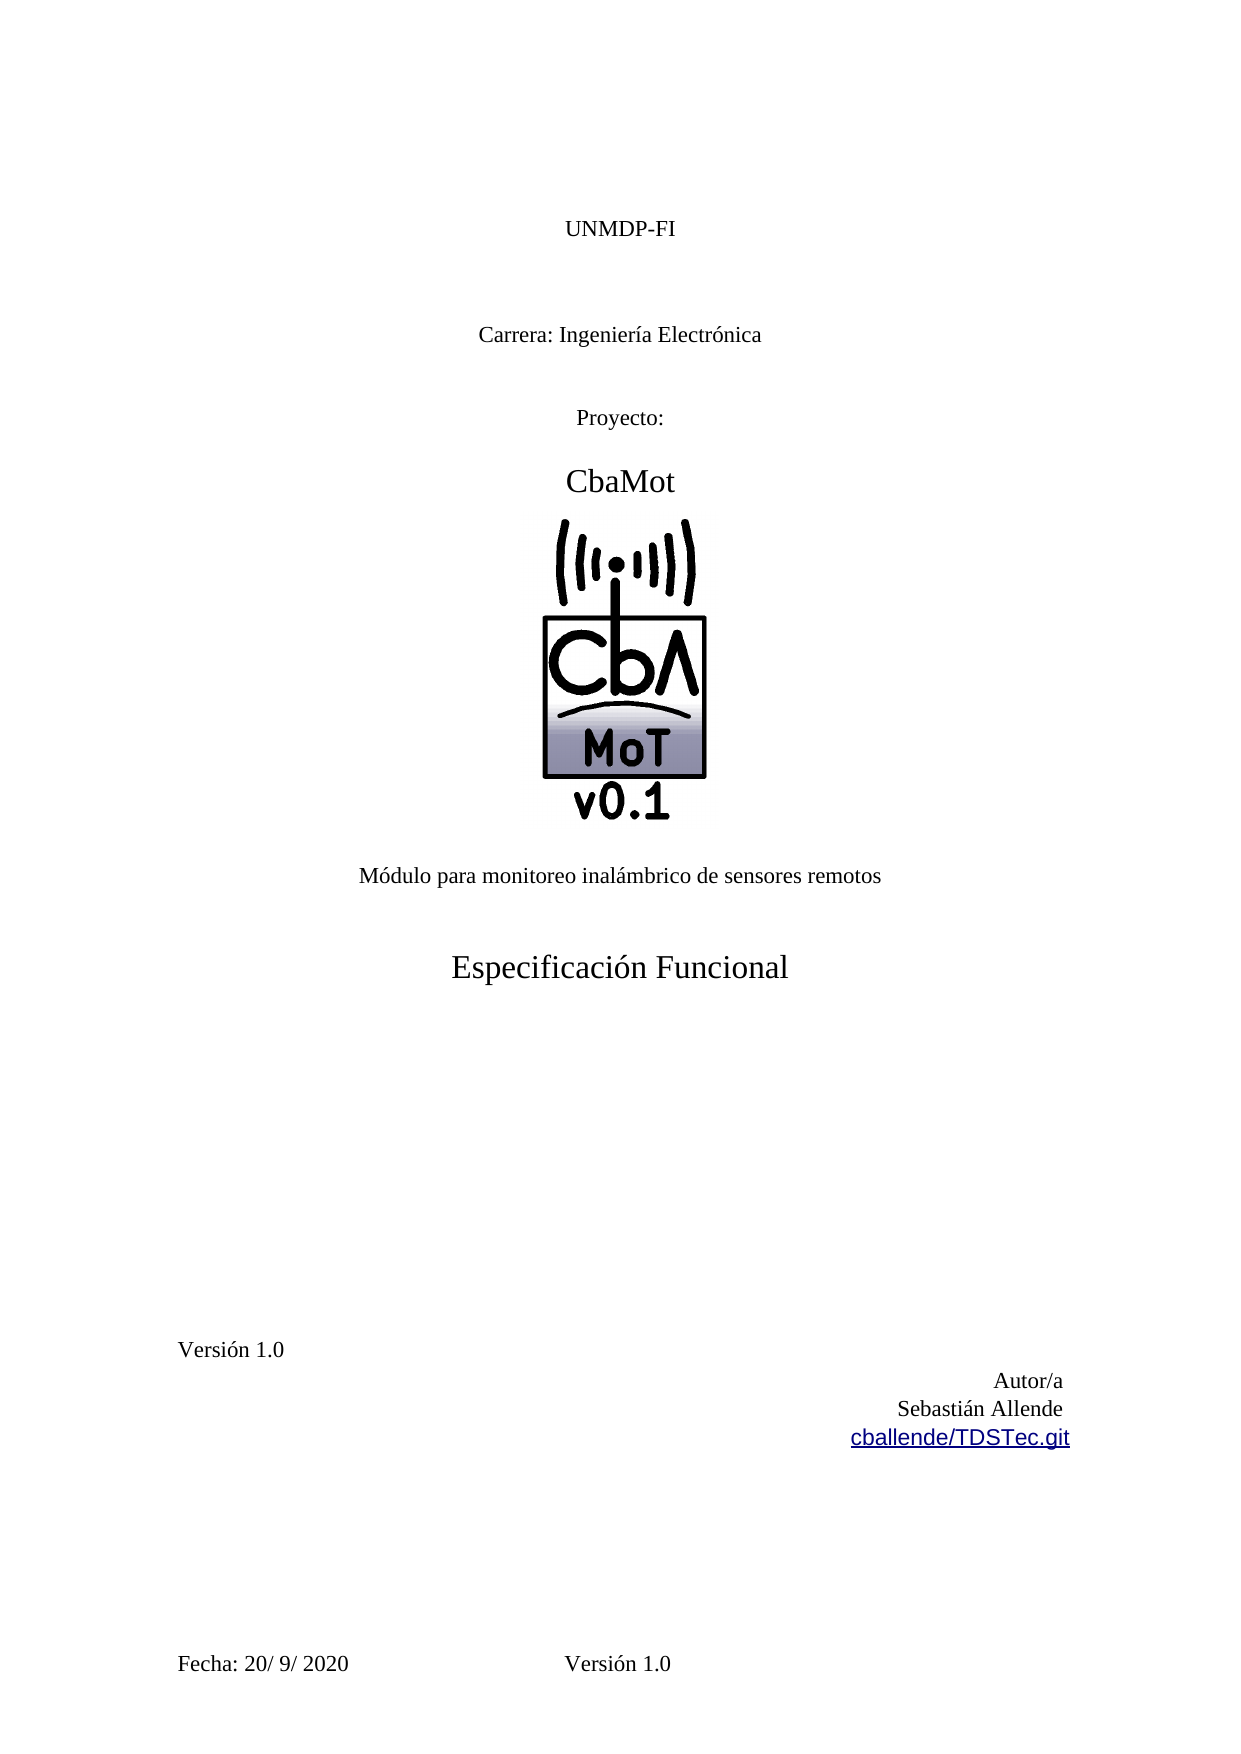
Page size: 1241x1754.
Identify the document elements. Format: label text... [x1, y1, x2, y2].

text Carrera: Ingeniería Electrónica [177, 321, 1063, 348]
picture [519, 511, 720, 829]
text Especificación Funcional [177, 948, 1063, 986]
text Autor/a [177, 1367, 1063, 1393]
text Sebastián Allende [177, 1395, 1063, 1422]
text Proyecto: [177, 404, 1063, 430]
text CbaMot [177, 461, 1063, 499]
text cballende/TDSTec.git [177, 1424, 1069, 1450]
text Versión 1.0 [177, 1336, 1069, 1363]
text Módulo para monitoreo inalámbrico de sensores remotos [177, 862, 1063, 917]
text UNMDP-FI [177, 215, 1063, 241]
